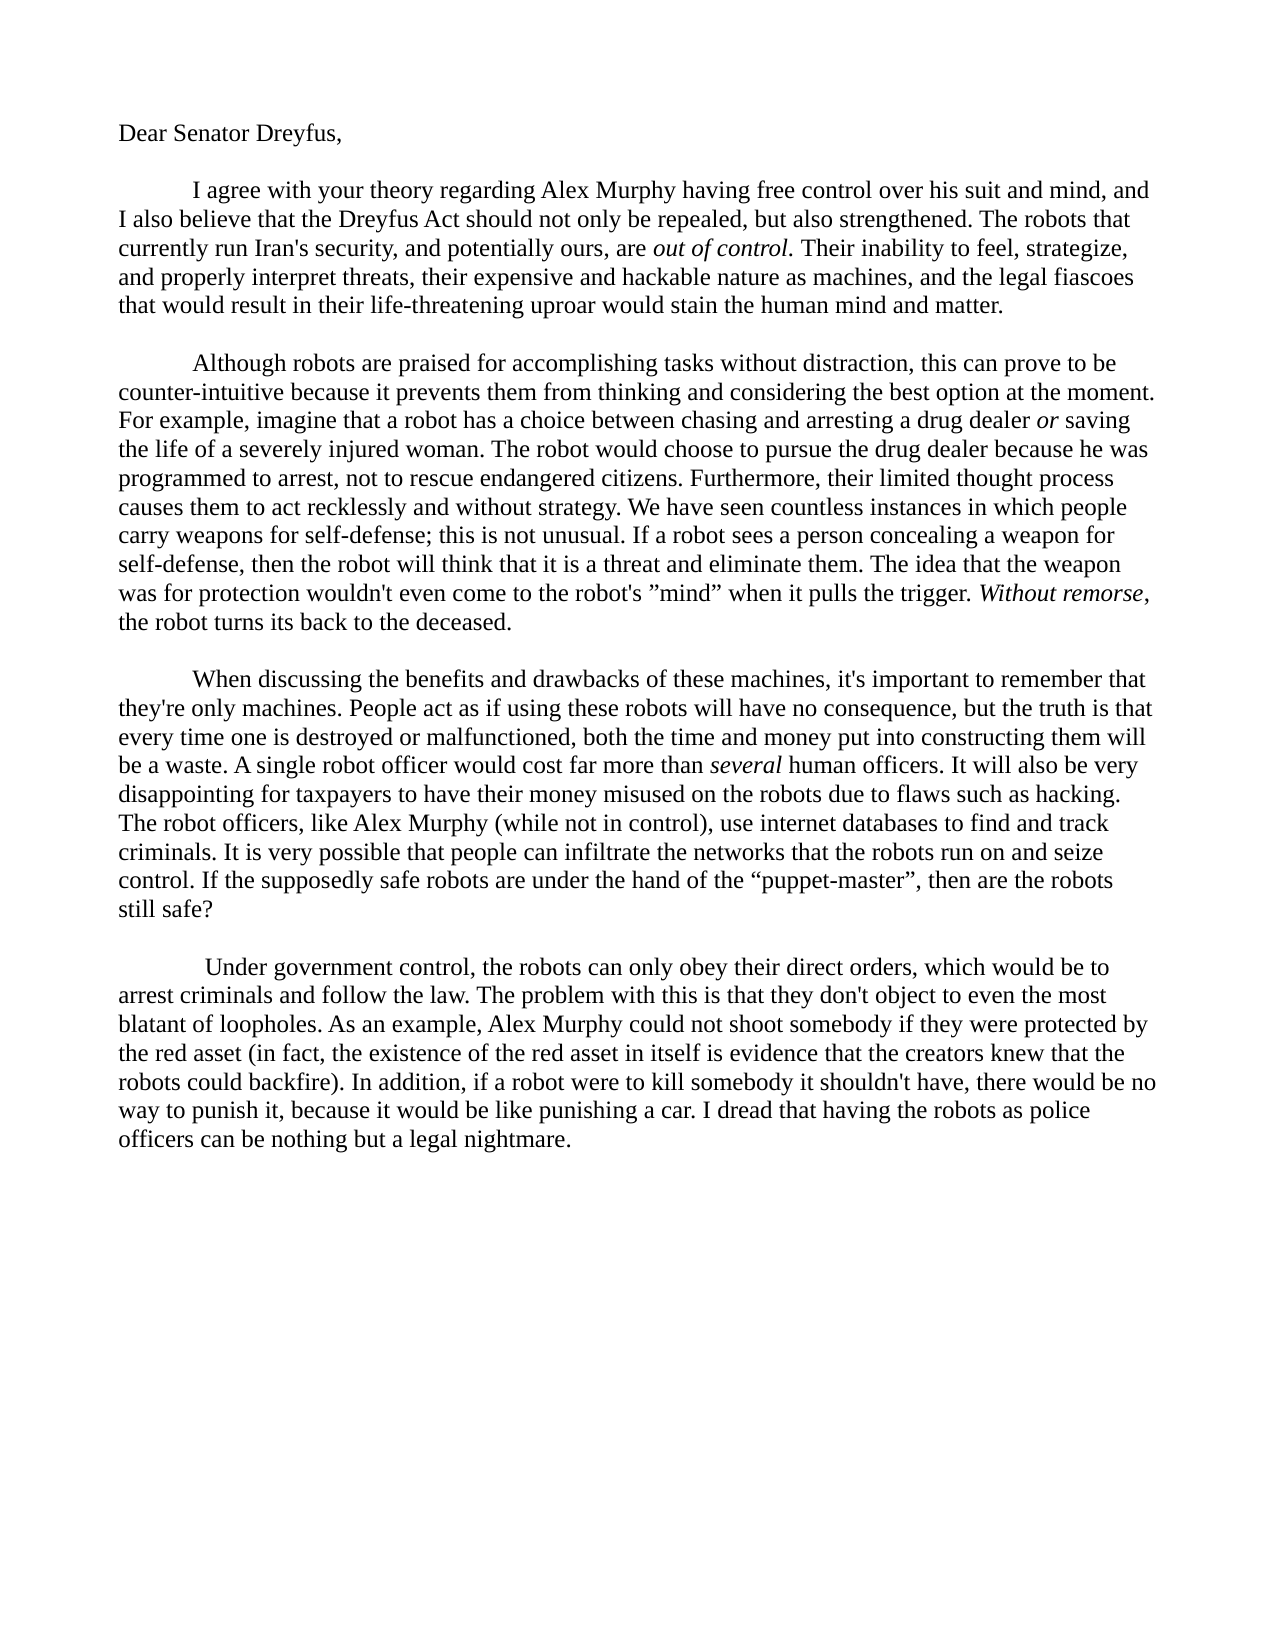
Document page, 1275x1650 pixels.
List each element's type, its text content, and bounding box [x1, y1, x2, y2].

text Although robots are praised for accomplishing tasks without distraction, this can prove to be counter-intuitive because it prevents them from thinking and considering the best option at the moment. For example, imagine that a robot has a choice between chasing and arresting a drug dealer or saving the life of a severely injured woman. The robot would choose to pursue the drug dealer because he was programmed to arrest, not to rescue endangered citizens. Furthermore, their limited thought process causes them to act recklessly and without strategy. We have seen countless instances in which people carry weapons for self-defense; this is not unusual. If a robot sees a person concealing a weapon for self-defense, then the robot will think that it is a threat and eliminate them. The idea that the weapon was for protection wouldn't even come to the robot's ”mind” when it pulls the trigger. Without remorse, the robot turns its back to the deceased. [118, 348, 1157, 636]
text Under government control, the robots can only obey their direct orders, which would be to arrest criminals and follow the law. The problem with this is that they don't object to even the most blatant of loopholes. As an example, Alex Murphy could not shoot somebody if they were protected by the red asset (in fact, the existence of the red asset in itself is evidence that the creators knew that the robots could backfire). In addition, if a robot were to kill somebody it shouldn't have, there would be no way to punish it, because it would be like punishing a car. I dread that having the robots as police officers can be nothing but a legal nightmare. [118, 952, 1157, 1153]
text I agree with your theory regarding Alex Murphy having free control over his suit and mind, and I also believe that the Dreyfus Act should not only be repealed, but also strengthened. The robots that currently run Iran's security, and potentially ours, are out of control. Their inability to feel, strategize, and properly interpret threats, their expensive and hackable nature as machines, and the legal fiascoes that would result in their life-threatening uproar would stain the human mind and matter. [118, 176, 1157, 319]
text Dear Senator Dreyfus, [118, 118, 1157, 147]
text When discussing the benefits and drawbacks of these machines, it's important to remember that they're only machines. People act as if using these robots will have no consequence, but the truth is that every time one is destroyed or malfunctioned, both the time and money put into constructing them will be a waste. A single robot officer would cost far more than several human officers. It will also be very disappointing for taxpayers to have their money misused on the robots due to flaws such as hacking. The robot officers, like Alex Murphy (while not in control), use internet databases to find and track criminals. It is very possible that people can infiltrate the networks that the robots run on and seize control. If the supposedly safe robots are under the hand of the “puppet-master”, then are the robots still safe? [118, 664, 1157, 923]
